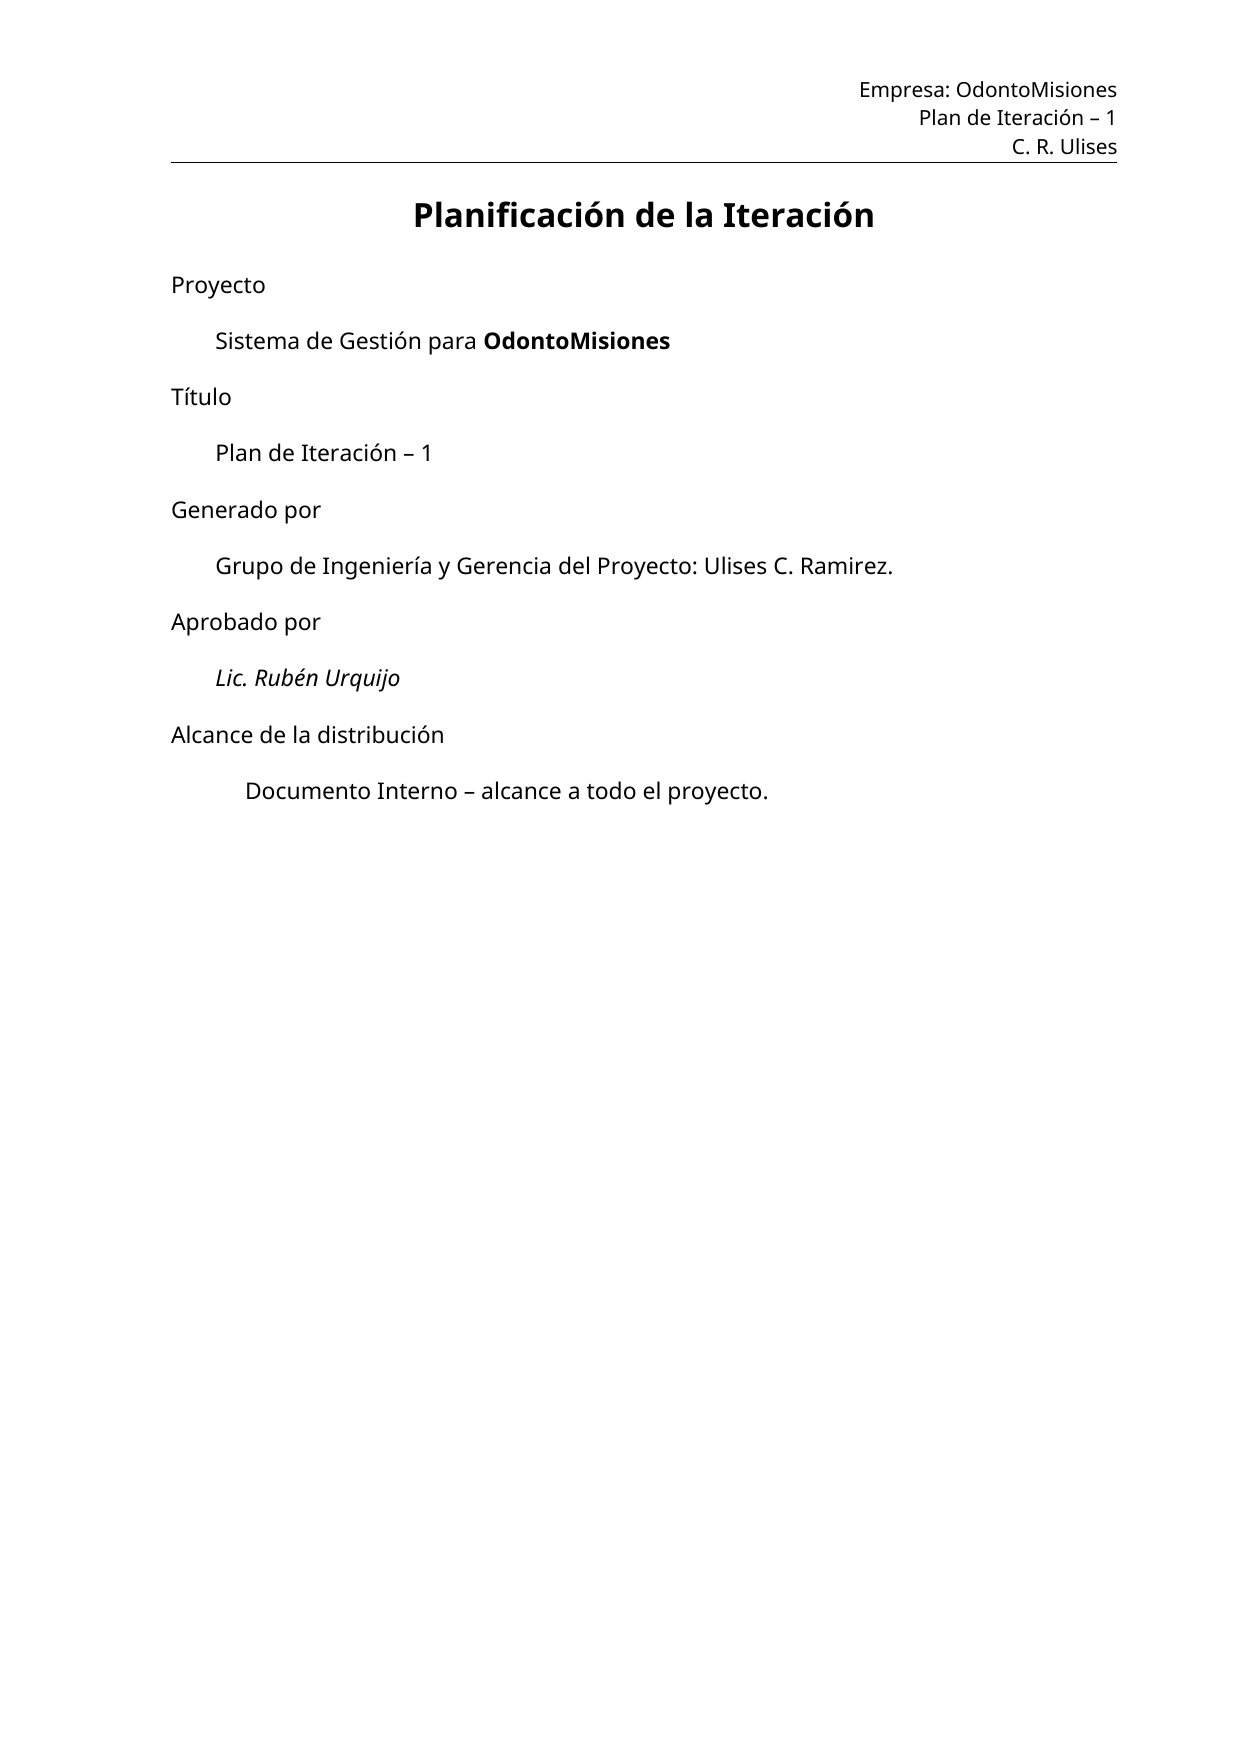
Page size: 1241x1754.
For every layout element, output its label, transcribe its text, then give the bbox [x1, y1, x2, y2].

text Planificación de la Iteración [171, 192, 1117, 237]
text Grupo de Ingeniería y Gerencia del Proyecto: Ulises C. Ramirez. [215, 550, 1117, 581]
text Proyecto [171, 268, 1117, 300]
text Lic. Rubén Urquijo [215, 662, 1117, 693]
text Generado por [171, 493, 1117, 525]
text Alcance de la distribución [171, 718, 1117, 750]
text Plan de Iteración – 1 [215, 437, 1117, 468]
text Aprobado por [171, 606, 1117, 637]
text Título [171, 381, 1117, 412]
text Documento Interno – alcance a todo el proyecto. [245, 775, 1117, 806]
text Sistema de Gestión para OdontoMisiones [215, 325, 1117, 356]
